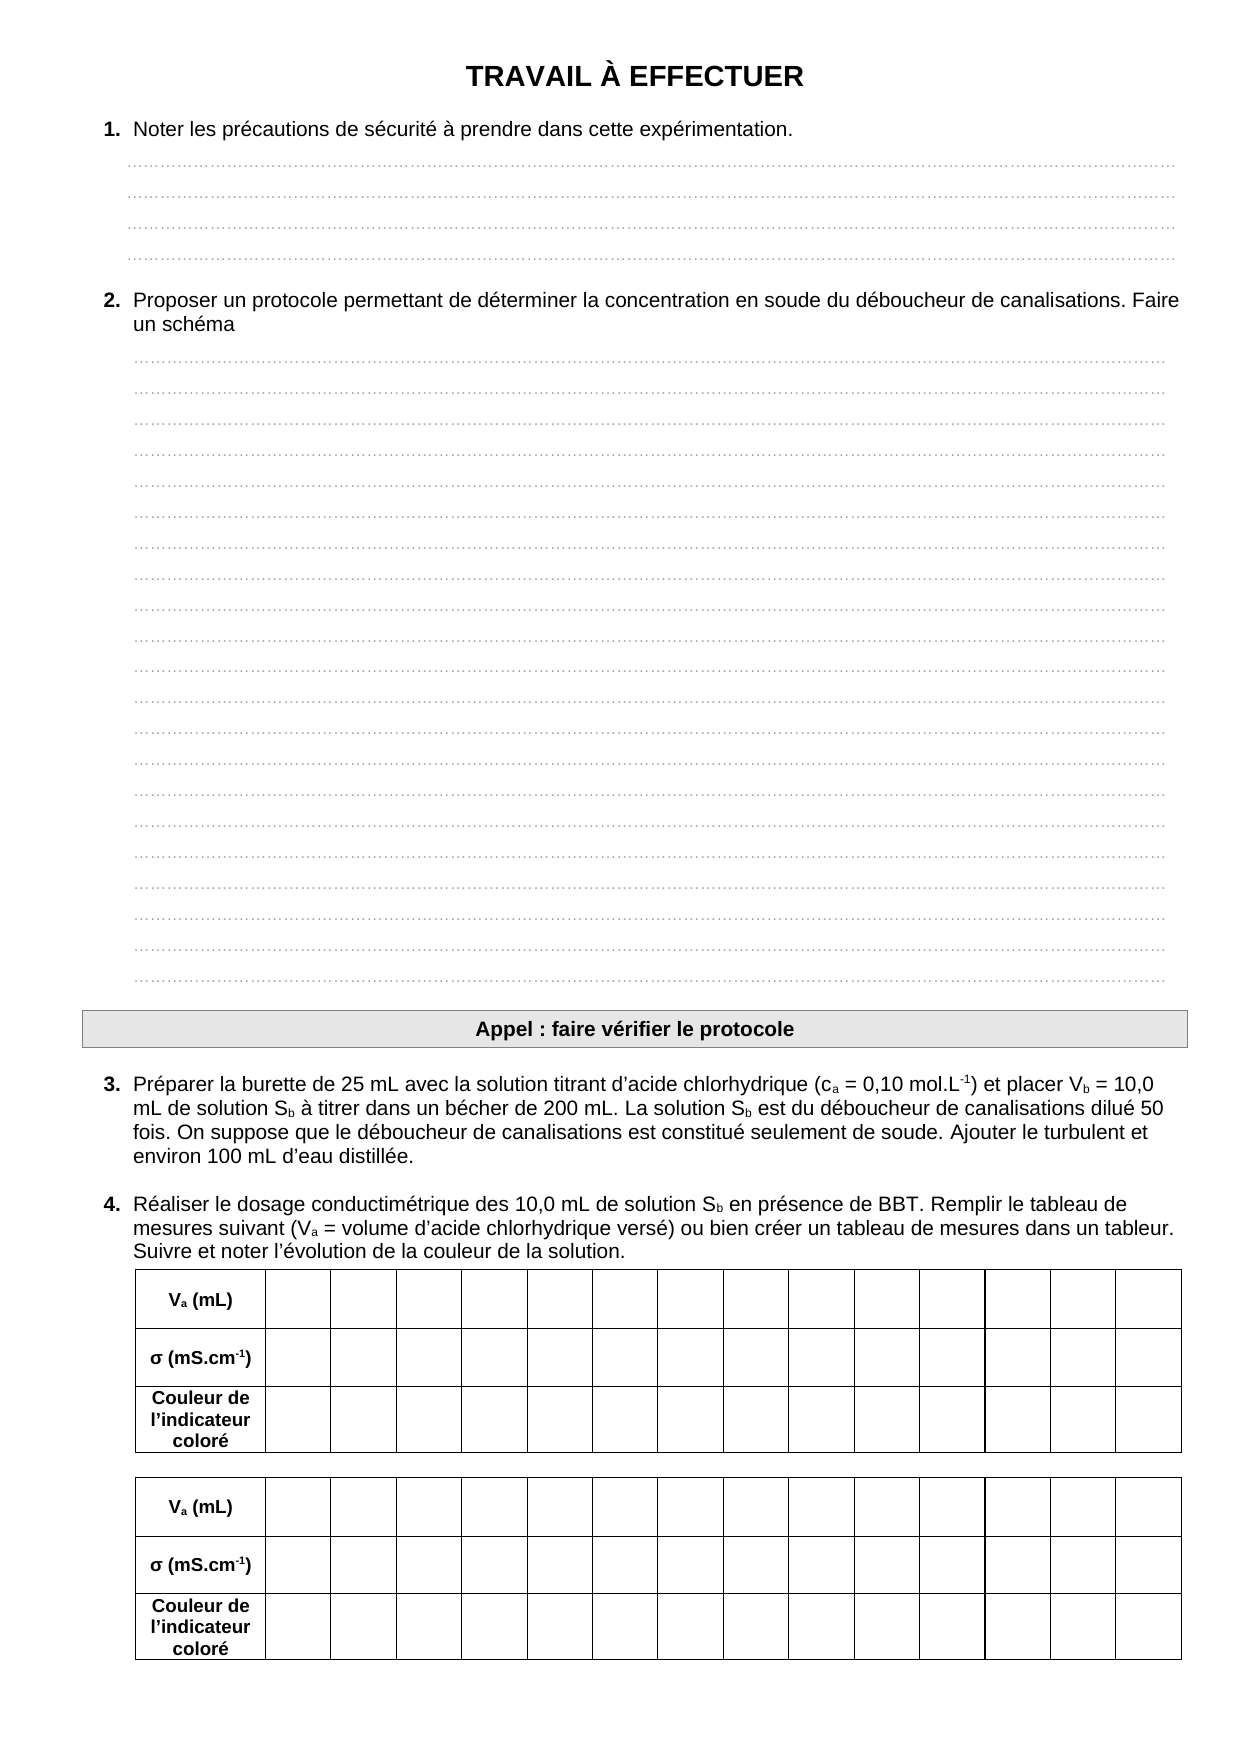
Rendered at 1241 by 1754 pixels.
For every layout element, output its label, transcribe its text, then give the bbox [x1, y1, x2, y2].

table_cell [593, 1594, 657, 1659]
table_header Va (mL) [136, 1270, 265, 1328]
list …………………………………………………………………………………………………………………………………………………………………… [103, 657, 1181, 676]
list …………………………………………………………………………………………………………………………………………………………………… [103, 441, 1181, 460]
table_cell [266, 1537, 330, 1593]
table_cell [331, 1329, 396, 1386]
table_cell [723, 1453, 789, 1477]
table_cell σ (mS.cm-1) [136, 1329, 265, 1386]
table_cell [265, 1453, 331, 1477]
list …………………………………………………………………………………………………………………………………………………………………… [103, 595, 1181, 614]
text Appel : faire vérifier le protocole [83, 1011, 1187, 1047]
table_cell [724, 1329, 788, 1386]
table_cell Couleur de l’indicateur coloré [136, 1387, 265, 1452]
table_cell [528, 1478, 592, 1536]
table_cell [331, 1594, 396, 1659]
table_header [658, 1270, 723, 1328]
text Travail à effectuer [88, 59, 1181, 93]
table_header [528, 1270, 592, 1328]
list …………………………………………………………………………………………………………………………………………………………………… [103, 626, 1181, 646]
table_cell [266, 1329, 330, 1386]
list …………………………………………………………………………………………………………………………………………………………………… [103, 936, 1181, 955]
table_cell [1051, 1478, 1115, 1536]
list …………………………………………………………………………………………………………………………………………………………………… [103, 812, 1181, 831]
table_header [986, 1270, 1050, 1328]
list …………………………………………………………………………………………………………………………………………………………………… [103, 843, 1181, 862]
list …………………………………………………………………………………………………………………………………………………………………… [103, 379, 1181, 398]
table_cell [462, 1453, 527, 1477]
list …………………………………………………………………………………………………………………………………………………………………… [103, 874, 1181, 893]
table_cell [855, 1594, 919, 1659]
table_cell Va (mL) [136, 1478, 265, 1536]
table_cell [1116, 1329, 1181, 1386]
table_cell [266, 1594, 330, 1659]
table_cell [136, 1453, 265, 1477]
table_cell [724, 1537, 788, 1593]
table_cell [724, 1594, 788, 1659]
table_cell [986, 1594, 1050, 1659]
list …………………………………………………………………………………………………………………………………………………………………… [103, 905, 1181, 924]
table_cell [854, 1453, 919, 1477]
list …………………………………………………………………………………………………………………………………………………………………… [103, 410, 1181, 429]
table_header [920, 1270, 984, 1328]
table_cell [593, 1387, 657, 1452]
table_cell [986, 1537, 1050, 1593]
list …………………………………………………………………………………………………………………………………………………………………… [103, 967, 1181, 986]
list …………………………………………………………………………………………………………………………………………………………………… [103, 533, 1181, 553]
table_header [593, 1270, 657, 1328]
table_cell [462, 1594, 527, 1659]
table_cell [985, 1453, 1050, 1477]
table_cell [1116, 1387, 1181, 1452]
table_cell [724, 1478, 788, 1536]
table_cell [331, 1387, 396, 1452]
table_cell [658, 1594, 723, 1659]
table_cell [1051, 1387, 1115, 1452]
table_cell [266, 1478, 330, 1536]
table_cell [1116, 1594, 1181, 1659]
table_cell [1116, 1537, 1181, 1593]
list …………………………………………………………………………………………………………………………………………………………………… [103, 781, 1181, 800]
table_cell [1116, 1478, 1181, 1536]
table_cell [397, 1537, 461, 1593]
table_cell [397, 1329, 461, 1386]
list …………………………………………………………………………………………………………………………………………………………………… [103, 564, 1181, 584]
table_cell [528, 1594, 592, 1659]
table_header [1051, 1270, 1115, 1328]
table_cell [528, 1537, 592, 1593]
table_cell [528, 1387, 592, 1452]
table_cell [1051, 1329, 1115, 1386]
table_cell [593, 1329, 657, 1386]
table_cell [789, 1329, 854, 1386]
table_cell [855, 1537, 919, 1593]
table_cell [789, 1594, 854, 1659]
table_cell [462, 1478, 527, 1536]
table_cell [1050, 1453, 1116, 1477]
table_cell [658, 1387, 723, 1452]
table_cell [789, 1387, 854, 1452]
table_header [789, 1270, 854, 1328]
table_cell [396, 1453, 462, 1477]
table_cell [266, 1387, 330, 1452]
table_cell σ (mS.cm-1) [136, 1537, 265, 1593]
table_cell [462, 1537, 527, 1593]
table_cell [920, 1594, 984, 1659]
table_cell [658, 1329, 723, 1386]
list …………………………………………………………………………………………………………………………………………………………………… [103, 750, 1181, 769]
table_cell [789, 1478, 854, 1536]
table_cell [527, 1453, 592, 1477]
table_header [855, 1270, 919, 1328]
table_cell [331, 1537, 396, 1593]
table_header [1116, 1270, 1181, 1328]
table_cell [1051, 1537, 1115, 1593]
table_cell [1116, 1453, 1181, 1477]
table_cell [789, 1537, 854, 1593]
table_cell [331, 1453, 396, 1477]
table_cell [920, 1478, 984, 1536]
table_cell [462, 1329, 527, 1386]
list …………………………………………………………………………………………………………………………………………………………………… [103, 688, 1181, 707]
table_cell [658, 1478, 723, 1536]
table_header [331, 1270, 396, 1328]
list …………………………………………………………………………………………………………………………………………………………………… [103, 348, 1181, 367]
table_cell [986, 1329, 1050, 1386]
table_cell [920, 1453, 985, 1477]
list …………………………………………………………………………………………………………………………………………………………………… [103, 719, 1181, 738]
list Noter les précautions de sécurité à prendre dans cette expérimentation. [103, 117, 1181, 141]
text ……………………………………………………………………………………………………………………………………………………………………… [126, 152, 1181, 171]
table_cell [462, 1387, 527, 1452]
table_cell [855, 1329, 919, 1386]
table_cell [855, 1387, 919, 1452]
table_cell [658, 1453, 723, 1477]
text ……………………………………………………………………………………………………………………………………………………………………… [126, 183, 1181, 202]
table_cell Couleur de l’indicateur coloré [136, 1594, 265, 1659]
table_cell [397, 1478, 461, 1536]
table_cell [986, 1387, 1050, 1452]
table_cell [1051, 1594, 1115, 1659]
list Réaliser le dosage conductimétrique des 10,0 mL de solution Sb en présence de BBT. Remplir le tableau de mesures suivant (Va = volume d’acide chlorhydrique versé) ou bien créer un tableau de mesures dans un tableur. Suivre et noter l’évolution de la couleur de la solution. [103, 1191, 1181, 1263]
table_header [724, 1270, 788, 1328]
table_cell [920, 1387, 984, 1452]
list …………………………………………………………………………………………………………………………………………………………………… [103, 503, 1181, 522]
table_cell [855, 1478, 919, 1536]
table_cell [397, 1387, 461, 1452]
text ……………………………………………………………………………………………………………………………………………………………………… [126, 214, 1181, 233]
table_header [397, 1270, 461, 1328]
table_cell [920, 1329, 984, 1386]
table_cell [528, 1329, 592, 1386]
table_cell [658, 1537, 723, 1593]
table_cell [593, 1478, 657, 1536]
table_cell [397, 1594, 461, 1659]
table_cell [331, 1478, 396, 1536]
table_header [462, 1270, 527, 1328]
table_header [266, 1270, 330, 1328]
list Préparer la burette de 25 mL avec la solution titrant d’acide chlorhydrique (ca = 0,10 mol.L-1) et placer Vb = 10,0 mL de solution Sb à titrer dans un bécher de 200 mL. La solution Sb est du déboucheur de canalisations dilué 50 fois. On suppose que le déboucheur de canalisations est constitué seulement de soude. Ajouter le turbulent et environ 100 mL d’eau distillée. [103, 1072, 1181, 1167]
text ……………………………………………………………………………………………………………………………………………………………………… [126, 245, 1181, 264]
table_cell [986, 1478, 1050, 1536]
table_cell [724, 1387, 788, 1452]
list Proposer un protocole permettant de déterminer la concentration en soude du déboucheur de canalisations. Faire un schéma [103, 288, 1181, 336]
table_cell [593, 1453, 658, 1477]
table_cell [593, 1537, 657, 1593]
list …………………………………………………………………………………………………………………………………………………………………… [103, 472, 1181, 491]
table_cell [920, 1537, 984, 1593]
table_cell [789, 1453, 854, 1477]
